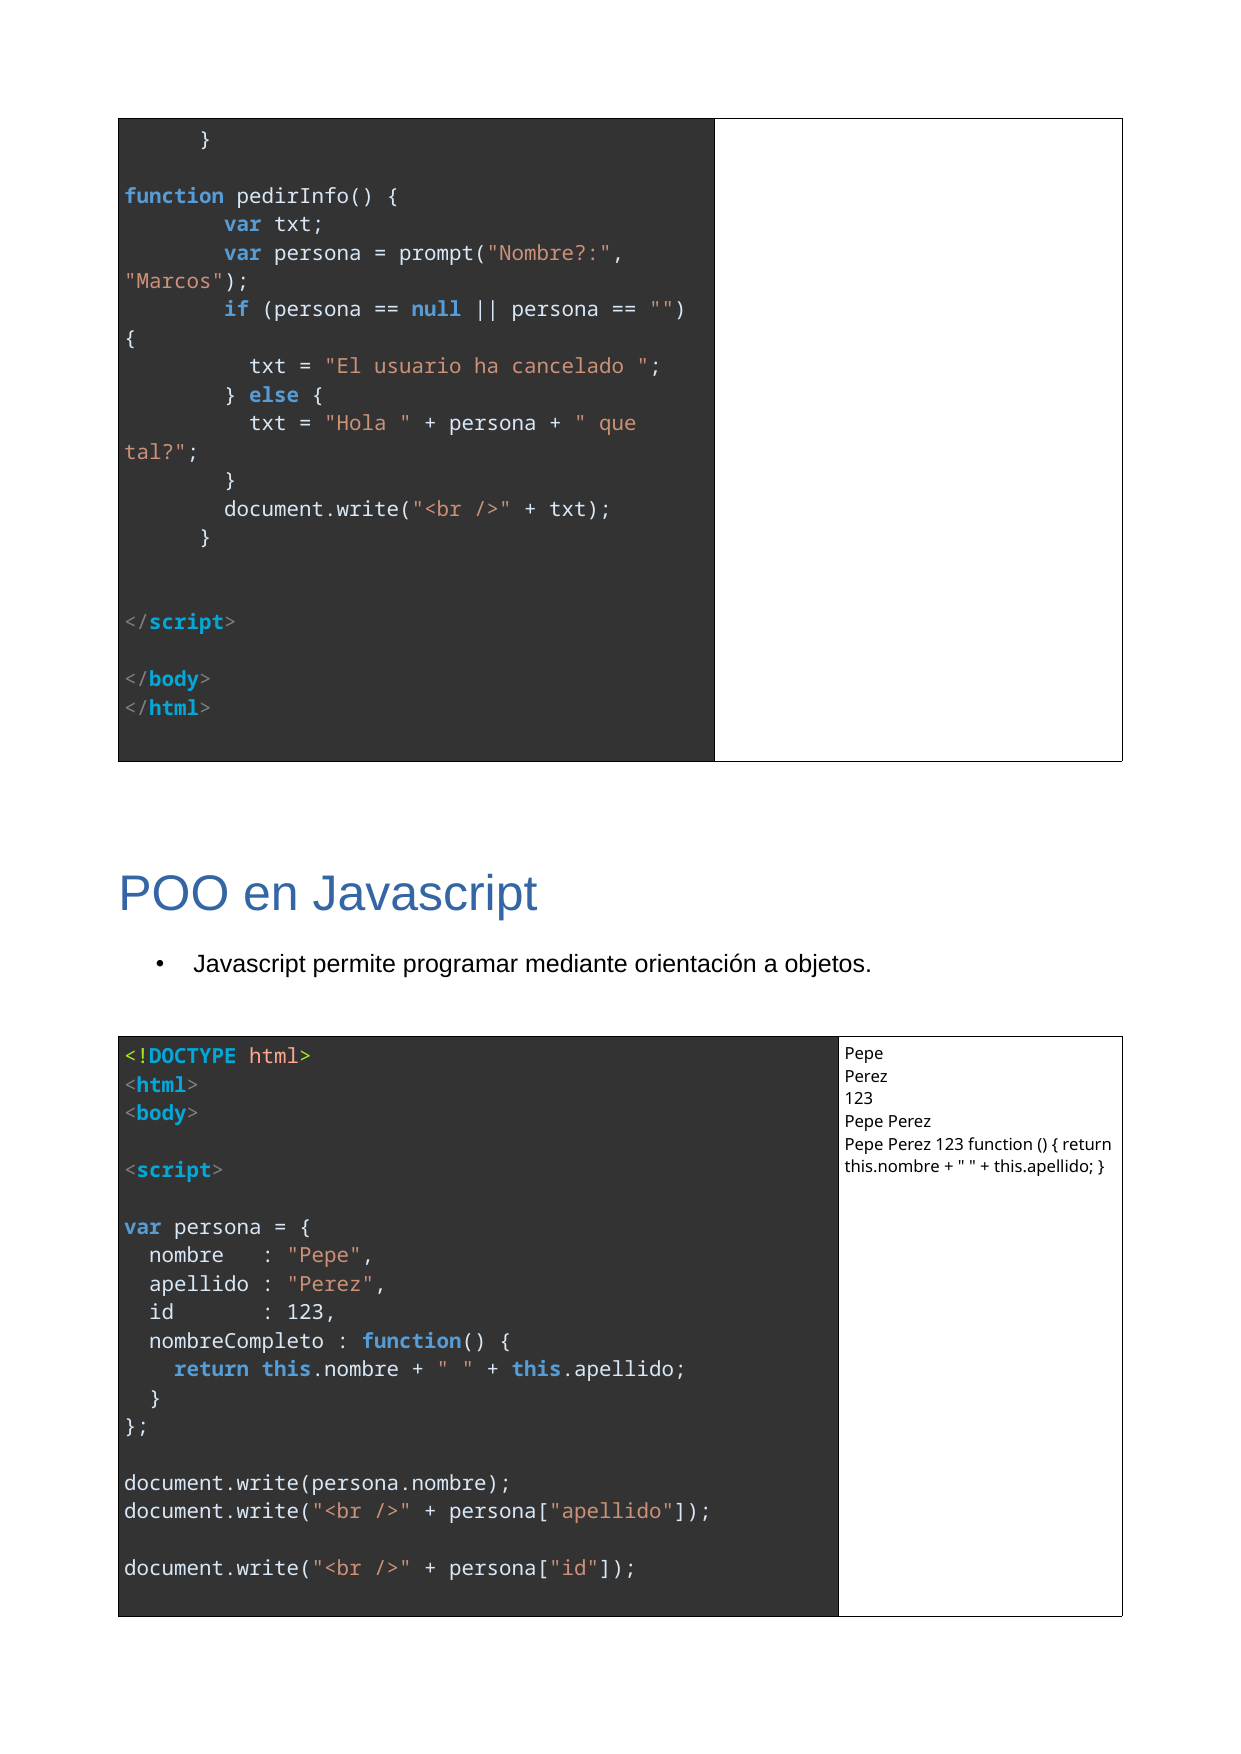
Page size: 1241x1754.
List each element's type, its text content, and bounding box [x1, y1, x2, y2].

table_header <!DOCTYPE html> <html> <body> <script> var persona = { nombre : "Pepe", apellido : "Perez", id : 123, nombreCompleto : function() { return this.nombre + " " + this.apellido; } }; document.write(persona.nombre); document.write("<br />" + persona["apellido"]); document.write("<br />" + persona["id"]); [119, 1037, 838, 1616]
table_header Pepe Perez 123 Pepe Perez Pepe Perez 123 function () { return this.nombre + " " + this.apellido; } [839, 1037, 1122, 1616]
table_header } function pedirInfo() { var txt; var persona = prompt("Nombre?:", "Marcos"); if (persona == null || persona == "") { txt = "El usuario ha cancelado "; } else { txt = "Hola " + persona + " que tal?"; } document.write("<br />" + txt); } </script> </body> </html> [119, 119, 714, 761]
list Javascript permite programar mediante orientación a objetos. [156, 949, 1122, 978]
text POO en Javascript [118, 863, 1122, 921]
table_header [715, 119, 1122, 761]
